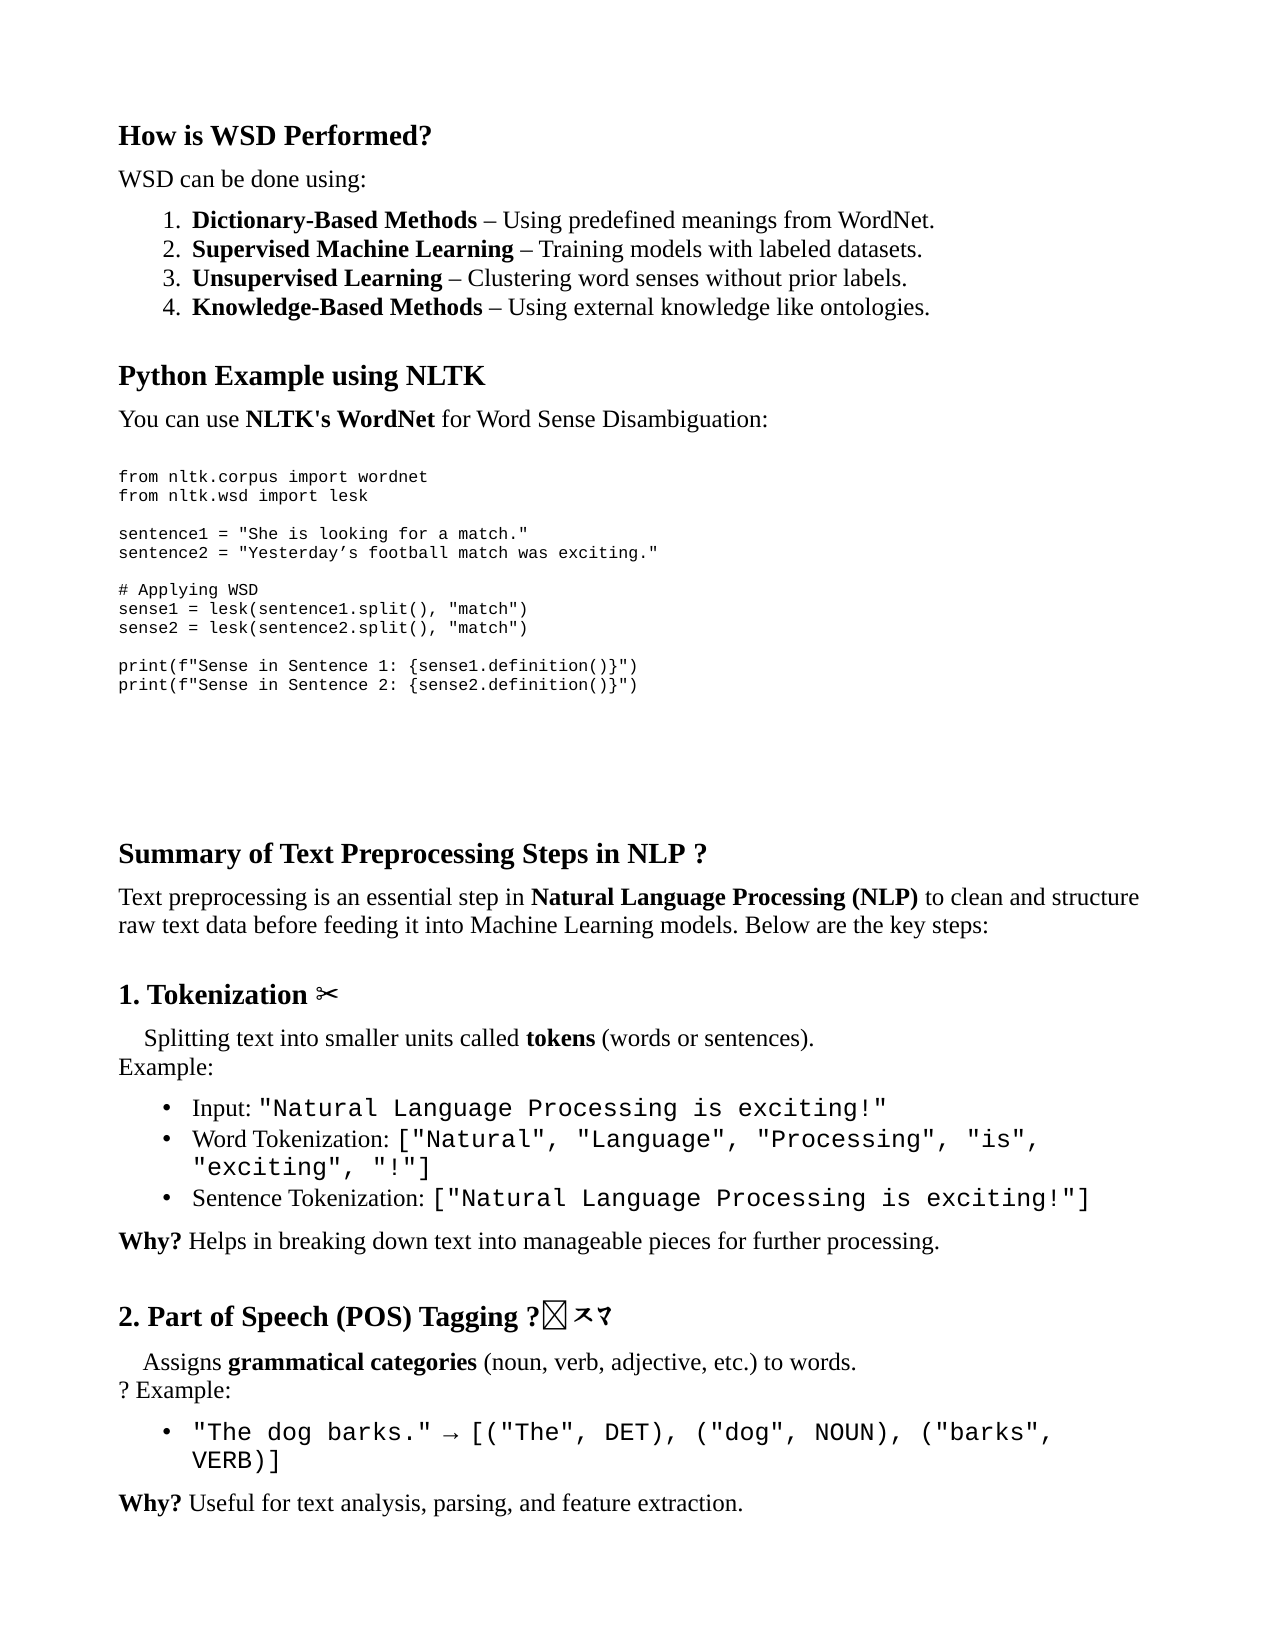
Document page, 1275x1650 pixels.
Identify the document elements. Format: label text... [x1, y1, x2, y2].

list Knowledge-Based Methods – Using external knowledge like ontologies. [162, 292, 1157, 320]
text from nltk.corpus import wordnet [118, 469, 1157, 488]
text sense1 = lesk(sentence1.split(), "match") [118, 601, 1157, 620]
subtitle 1. Tokenization ✂️ [118, 977, 1157, 1010]
subtitle 2. Part of Speech (POS) Tagging ?￯ﾸﾏ [118, 1292, 1157, 1334]
text ✅ Assigns grammatical categories (noun, verb, adjective, etc.) to words. ? Example: [118, 1347, 1157, 1404]
text sense2 = lesk(sentence2.split(), "match") [118, 620, 1157, 638]
subtitle Summary of Text Preprocessing Steps in NLP ? [118, 836, 1157, 869]
subtitle Python Example using NLTK [118, 358, 1157, 391]
text Text preprocessing is an essential step in Natural Language Processing (NLP) to clean and structure raw text data before feeding it into Machine Learning models. Below are the key steps: [118, 882, 1157, 939]
list "The dog barks." → [("The", DET), ("dog", NOUN), ("barks", VERB)] [162, 1417, 1157, 1476]
list Input: "Natural Language Processing is exciting!" [162, 1093, 1157, 1124]
list Sentence Tokenization: ["Natural Language Processing is exciting!"] [162, 1183, 1157, 1214]
text print(f"Sense in Sentence 2: {sense2.definition()}") [118, 676, 1157, 695]
subtitle How is WSD Performed? [118, 118, 1157, 152]
text Why? Helps in breaking down text into manageable pieces for further processing. [118, 1226, 1157, 1255]
text print(f"Sense in Sentence 1: {sense1.definition()}") [118, 657, 1157, 676]
text Why? Useful for text analysis, parsing, and feature extraction. [118, 1488, 1157, 1517]
text from nltk.wsd import lesk [118, 488, 1157, 507]
text # Applying WSD [118, 582, 1157, 601]
list Dictionary-Based Methods – Using predefined meanings from WordNet. [162, 205, 1157, 234]
text WSD can be done using: [118, 164, 1157, 193]
list Word Tokenization: ["Natural", "Language", "Processing", "is", "exciting", "!"] [162, 1124, 1157, 1183]
list Unsupervised Learning – Clustering word senses without prior labels. [162, 263, 1157, 292]
list Supervised Machine Learning – Training models with labeled datasets. [162, 234, 1157, 263]
text ✅ Splitting text into smaller units called tokens (words or sentences). Example: [118, 1023, 1157, 1080]
text sentence2 = "Yesterday’s football match was exciting." [118, 544, 1157, 563]
text sentence1 = "She is looking for a match." [118, 525, 1157, 544]
text You can use NLTK's WordNet for Word Sense Disambiguation: [118, 404, 1157, 433]
